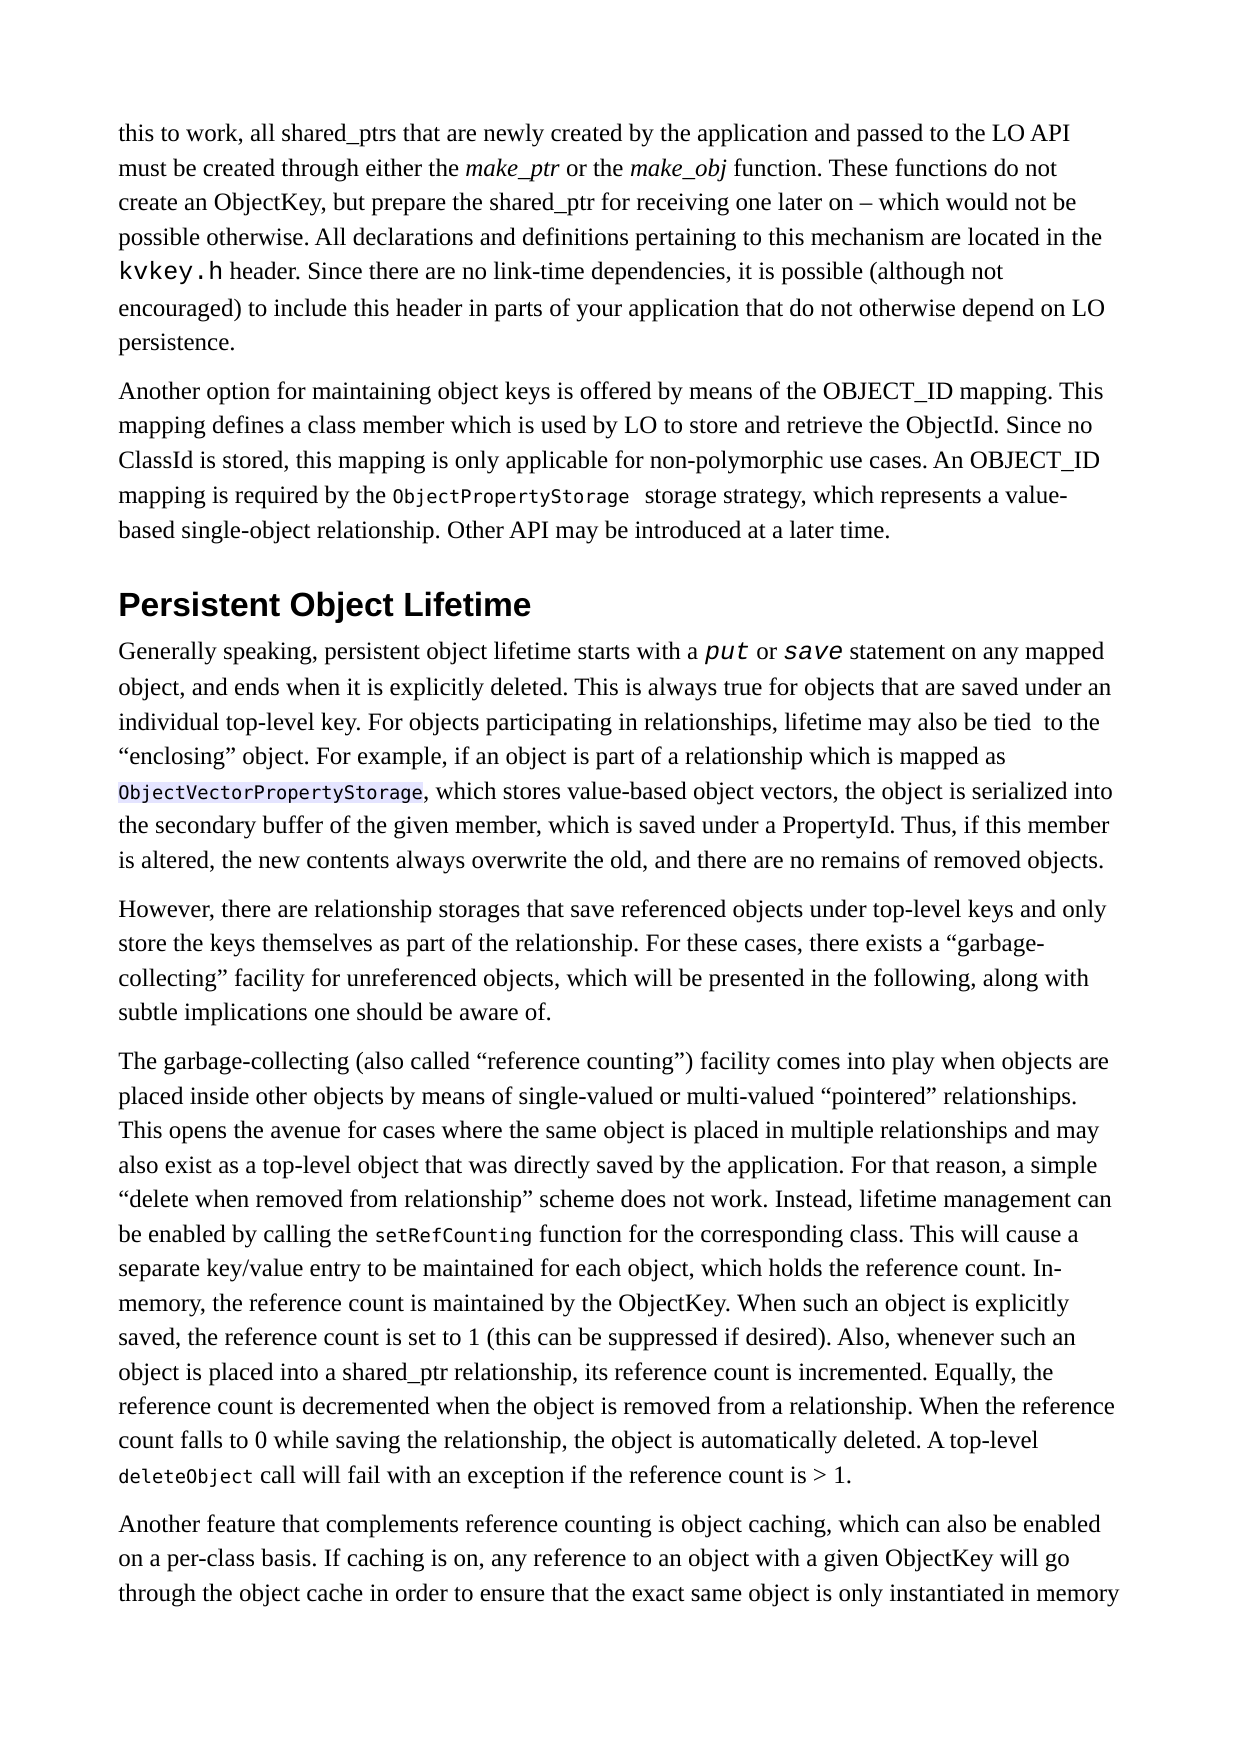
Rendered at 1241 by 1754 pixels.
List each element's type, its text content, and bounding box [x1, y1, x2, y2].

text Generally speaking, persistent object lifetime starts with a put or save statement on any mapped object, and ends when it is explicitly deleted. This is always true for objects that are saved under an individual top-level key. For objects participating in relationships, lifetime may also be tied to the “enclosing” object. For example, if an object is part of a relationship which is mapped as ObjectVectorPropertyStorage, which stores value-based object vectors, the object is serialized into the secondary buffer of the given member, which is saved under a PropertyId. Thus, if this member is altered, the new contents always overwrite the old, and there are no remains of removed objects. [118, 636, 1122, 873]
text Another option for maintaining object keys is offered by means of the OBJECT_ID mapping. This mapping defines a class member which is used by LO to store and retrieve the ObjectId. Since no ClassId is stored, this mapping is only applicable for non-polymorphic use cases. An OBJECT_ID mapping is required by the ObjectPropertyStorage storage strategy, which represents a value-based single-object relationship. Other API may be introduced at a later time. [118, 376, 1122, 543]
subtitle Persistent Object Lifetime [118, 584, 1122, 623]
text this to work, all shared_ptrs that are newly created by the application and passed to the LO API must be created through either the make_ptr or the make_obj function. These functions do not create an ObjectKey, but prepare the shared_ptr for receiving one later on – which would not be possible otherwise. All declarations and definitions pertaining to this mechanism are located in the kvkey.h header. Since there are no link-time dependencies, it is possible (although not encouraged) to include this header in parts of your application that do not otherwise depend on LO persistence. [118, 118, 1122, 356]
text The garbage-collecting (also called “reference counting”) facility comes into play when objects are placed inside other objects by means of single-valued or multi-valued “pointered” relationships. This opens the avenue for cases where the same object is placed in multiple relationships and may also exist as a top-level object that was directly saved by the application. For that reason, a simple “delete when removed from relationship” scheme does not work. Instead, lifetime management can be enabled by calling the setRefCounting function for the corresponding class. This will cause a separate key/value entry to be maintained for each object, which holds the reference count. In-memory, the reference count is maintained by the ObjectKey. When such an object is explicitly saved, the reference count is set to 1 (this can be suppressed if desired). Also, whenever such an object is placed into a shared_ptr relationship, its reference count is incremented. Equally, the reference count is decremented when the object is removed from a relationship. When the reference count falls to 0 while saving the relationship, the object is automatically deleted. A top-level deleteObject call will fail with an exception if the reference count is > 1. [118, 1046, 1122, 1489]
text Another feature that complements reference counting is object caching, which can also be enabled on a per-class basis. If caching is on, any reference to an object with a given ObjectKey will go through the object cache in order to ensure that the exact same object is only instantiated in memory [118, 1509, 1122, 1607]
text However, there are relationship storages that save referenced objects under top-level keys and only store the keys themselves as part of the relationship. For these cases, there exists a “garbage-collecting” facility for unreferenced objects, which will be presented in the following, along with subtle implications one should be aware of. [118, 894, 1122, 1026]
